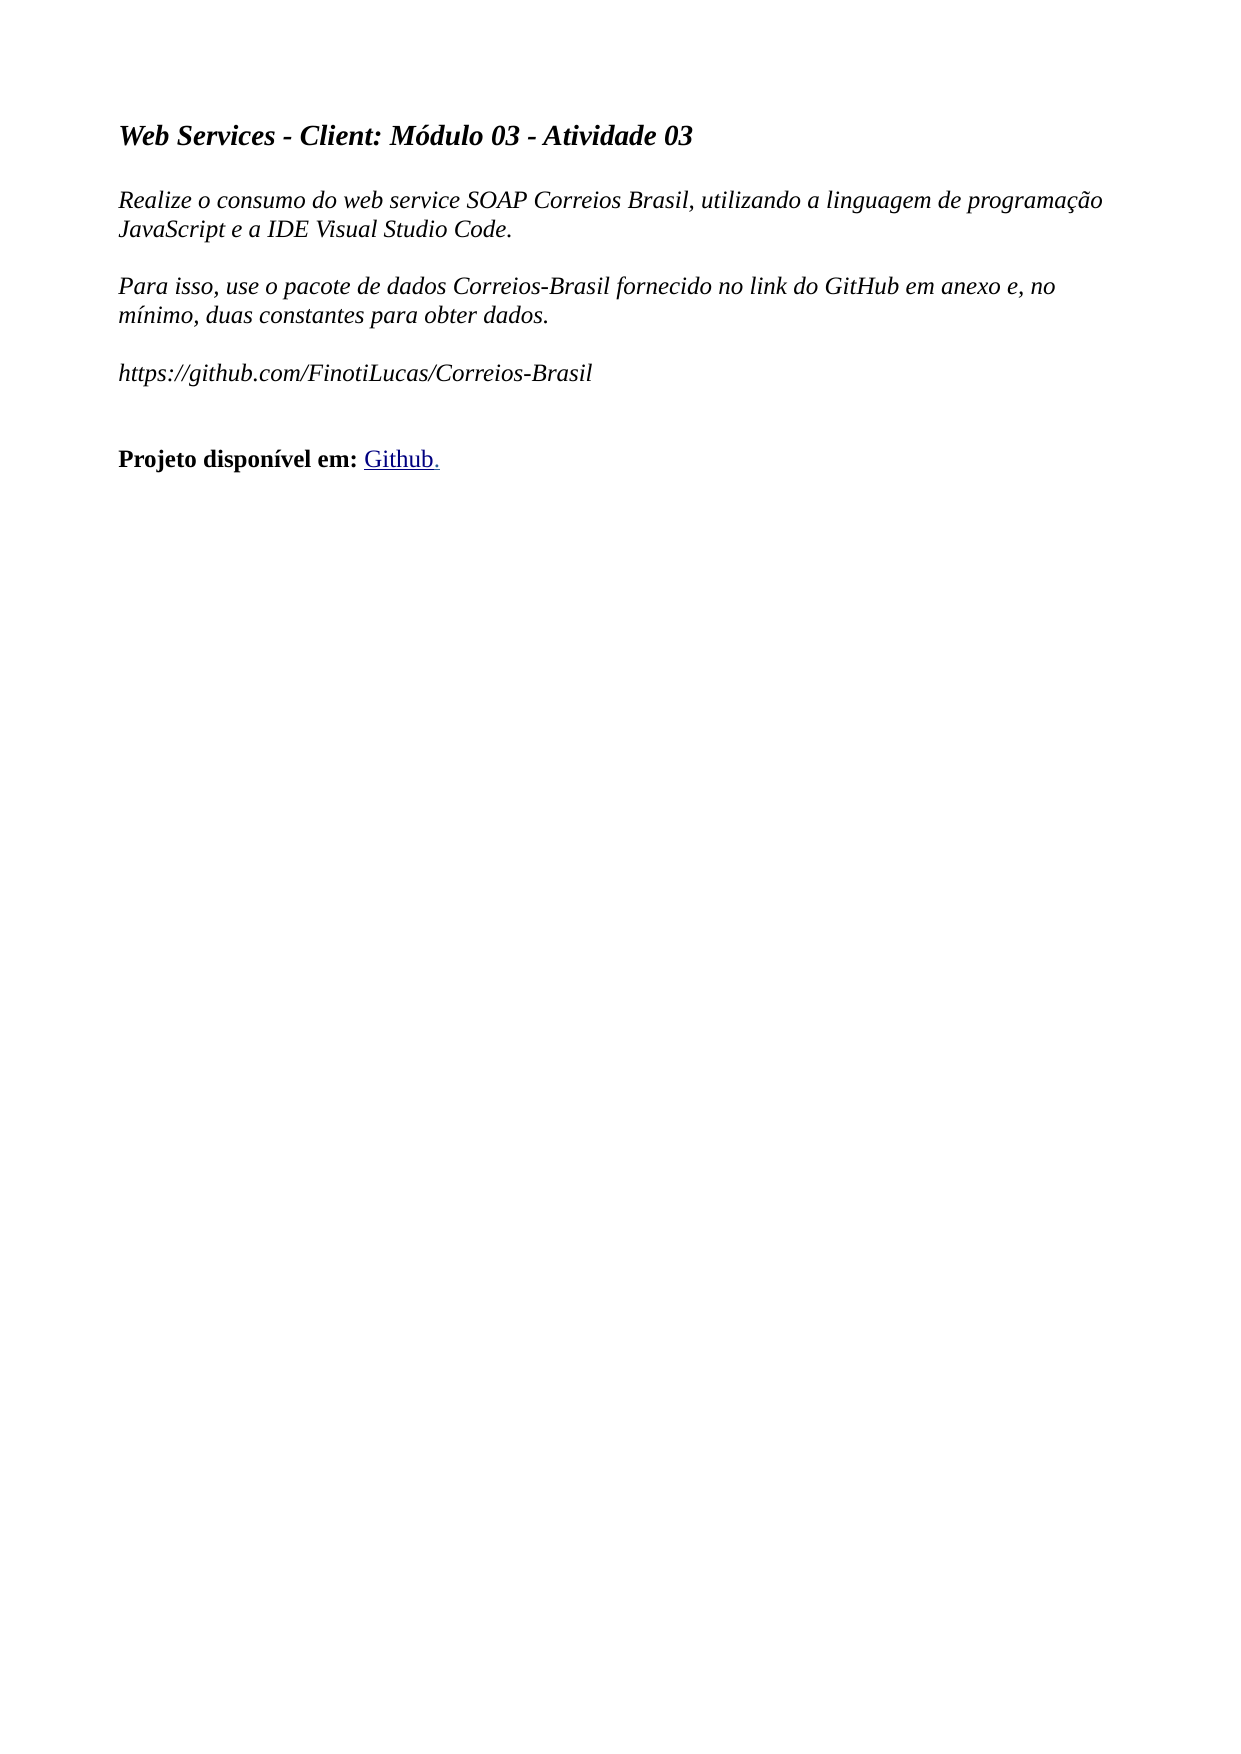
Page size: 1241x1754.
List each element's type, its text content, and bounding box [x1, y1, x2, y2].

text Realize o consumo do web service SOAP Correios Brasil, utilizando a linguagem de programação JavaScript e a IDE Visual Studio Code. [118, 185, 1122, 243]
text Web Services - Client: Módulo 03 - Atividade 03 [118, 118, 1122, 152]
text https://github.com/FinotiLucas/Correios-Brasil [118, 358, 1122, 386]
text Projeto disponível em: Github. [118, 444, 1122, 473]
text Para isso, use o pacote de dados Correios-Brasil fornecido no link do GitHub em anexo e, no mínimo, duas constantes para obter dados. [118, 271, 1122, 329]
